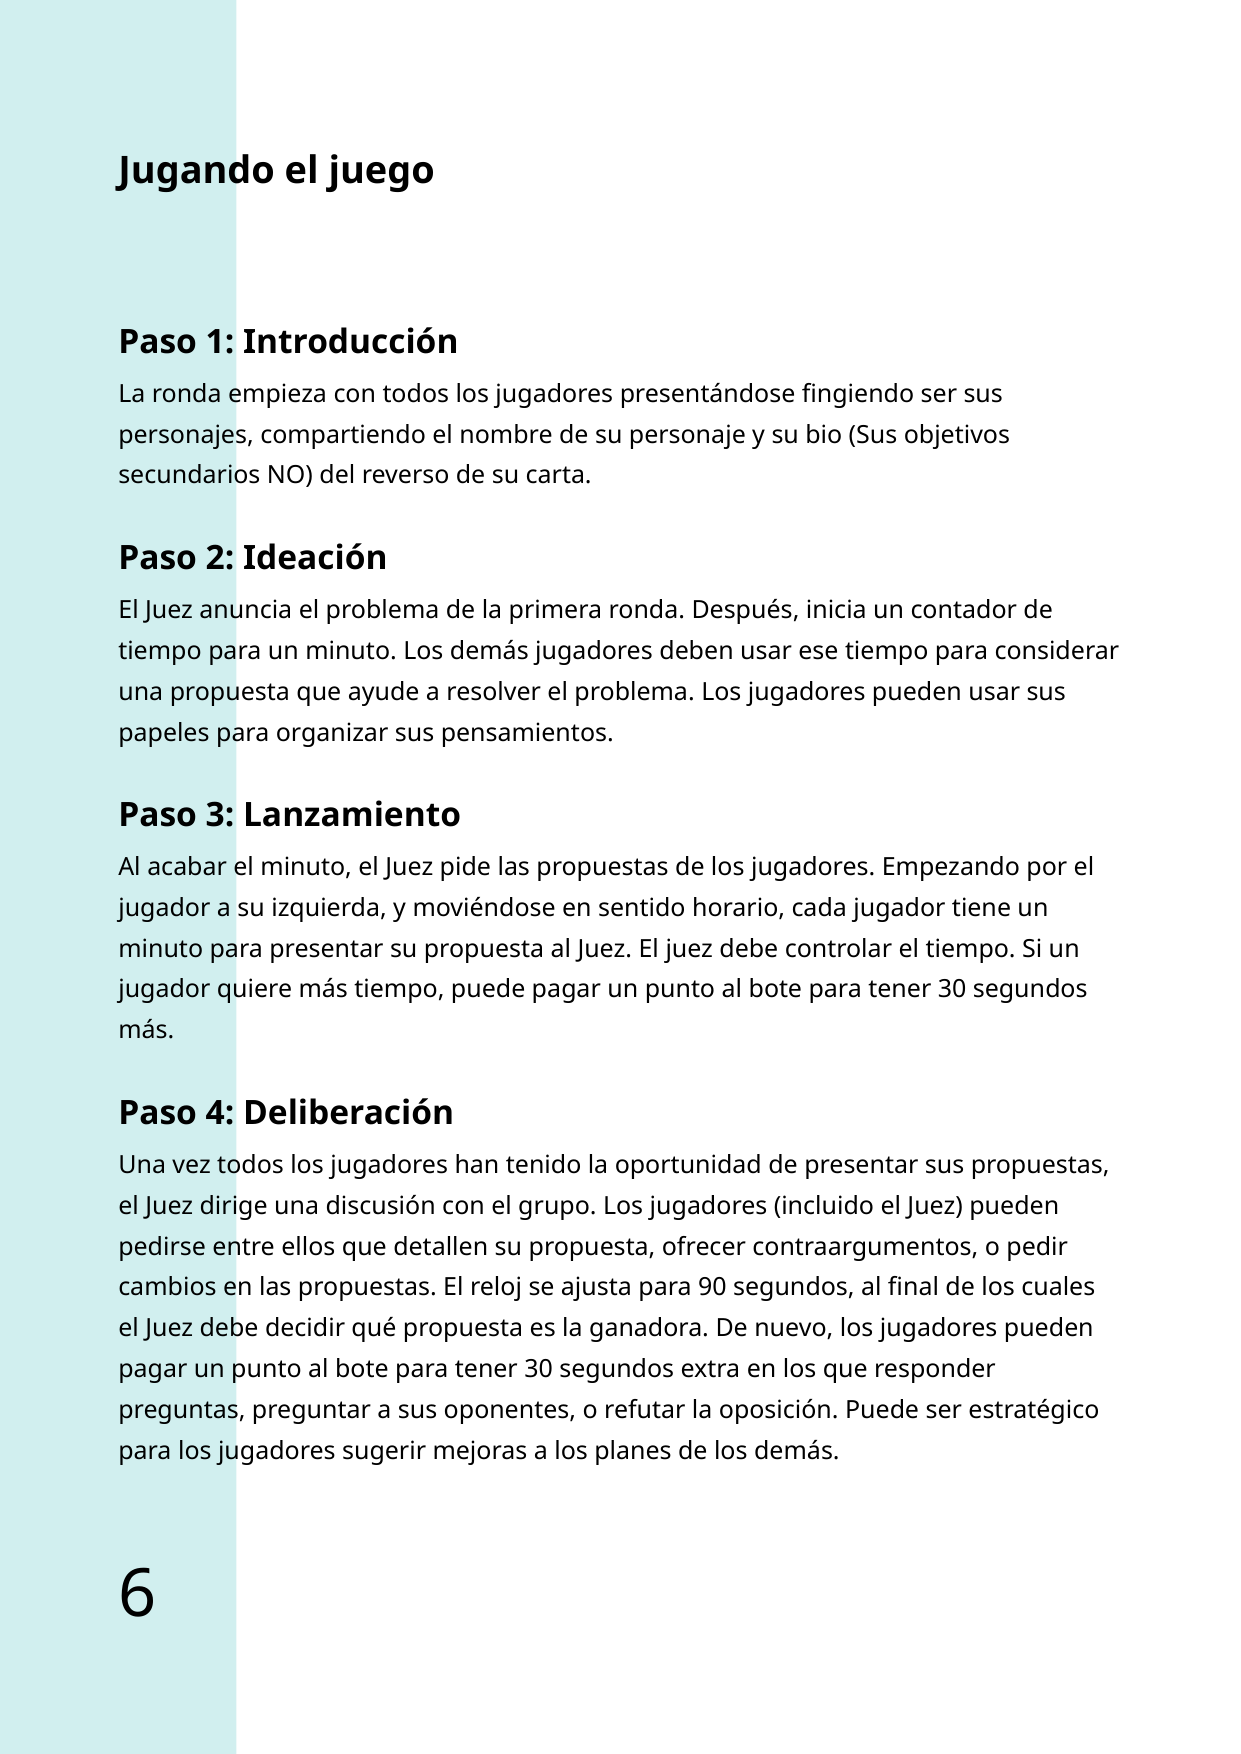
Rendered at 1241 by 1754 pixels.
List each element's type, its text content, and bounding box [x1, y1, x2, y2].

subtitle Paso 2: Ideación [237, 533, 1122, 579]
subtitle Paso 4: Deliberación [237, 1088, 1122, 1134]
subtitle Paso 1: Introducción [237, 317, 1122, 363]
text El Juez anuncia el problema de la primera ronda. Después, inicia un contador de tiempo para un minuto. Los demás jugadores deben usar ese tiempo para considerar una propuesta que ayude a resolver el problema. Los jugadores pueden usar sus papeles para organizar sus pensamientos. [237, 592, 1122, 748]
text La ronda empieza con todos los jugadores presentándose fingiendo ser sus personajes, compartiendo el nombre de su personaje y su bio (Sus objetivos secundarios NO) del reverso de su carta. [237, 376, 1122, 491]
subtitle Jugando el juego [237, 143, 1122, 195]
text Una vez todos los jugadores han tenido la oportunidad de presentar sus propuestas, el Juez dirige una discusión con el grupo. Los jugadores (incluido el Juez) pueden pedirse entre ellos que detallen su propuesta, ofrecer contraargumentos, o pedir cambios en las propuestas. El reloj se ajusta para 90 segundos, al final de los cuales el Juez debe decidir qué propuesta es la ganadora. De nuevo, los jugadores pueden pagar un punto al bote para tener 30 segundos extra en los que responder preguntas, preguntar a sus oponentes, o refutar la oposición. Puede ser estratégico para los jugadores sugerir mejoras a los planes de los demás. [237, 1146, 1122, 1466]
subtitle Paso 3: Lanzamiento [237, 790, 1122, 836]
text Al acabar el minuto, el Juez pide las propuestas de los jugadores. Empezando por el jugador a su izquierda, y moviéndose en sentido horario, cada jugador tiene un minuto para presentar su propuesta al Juez. El juez debe controlar el tiempo. Si un jugador quiere más tiempo, puede pagar un punto al bote para tener 30 segundos más. [237, 849, 1122, 1046]
